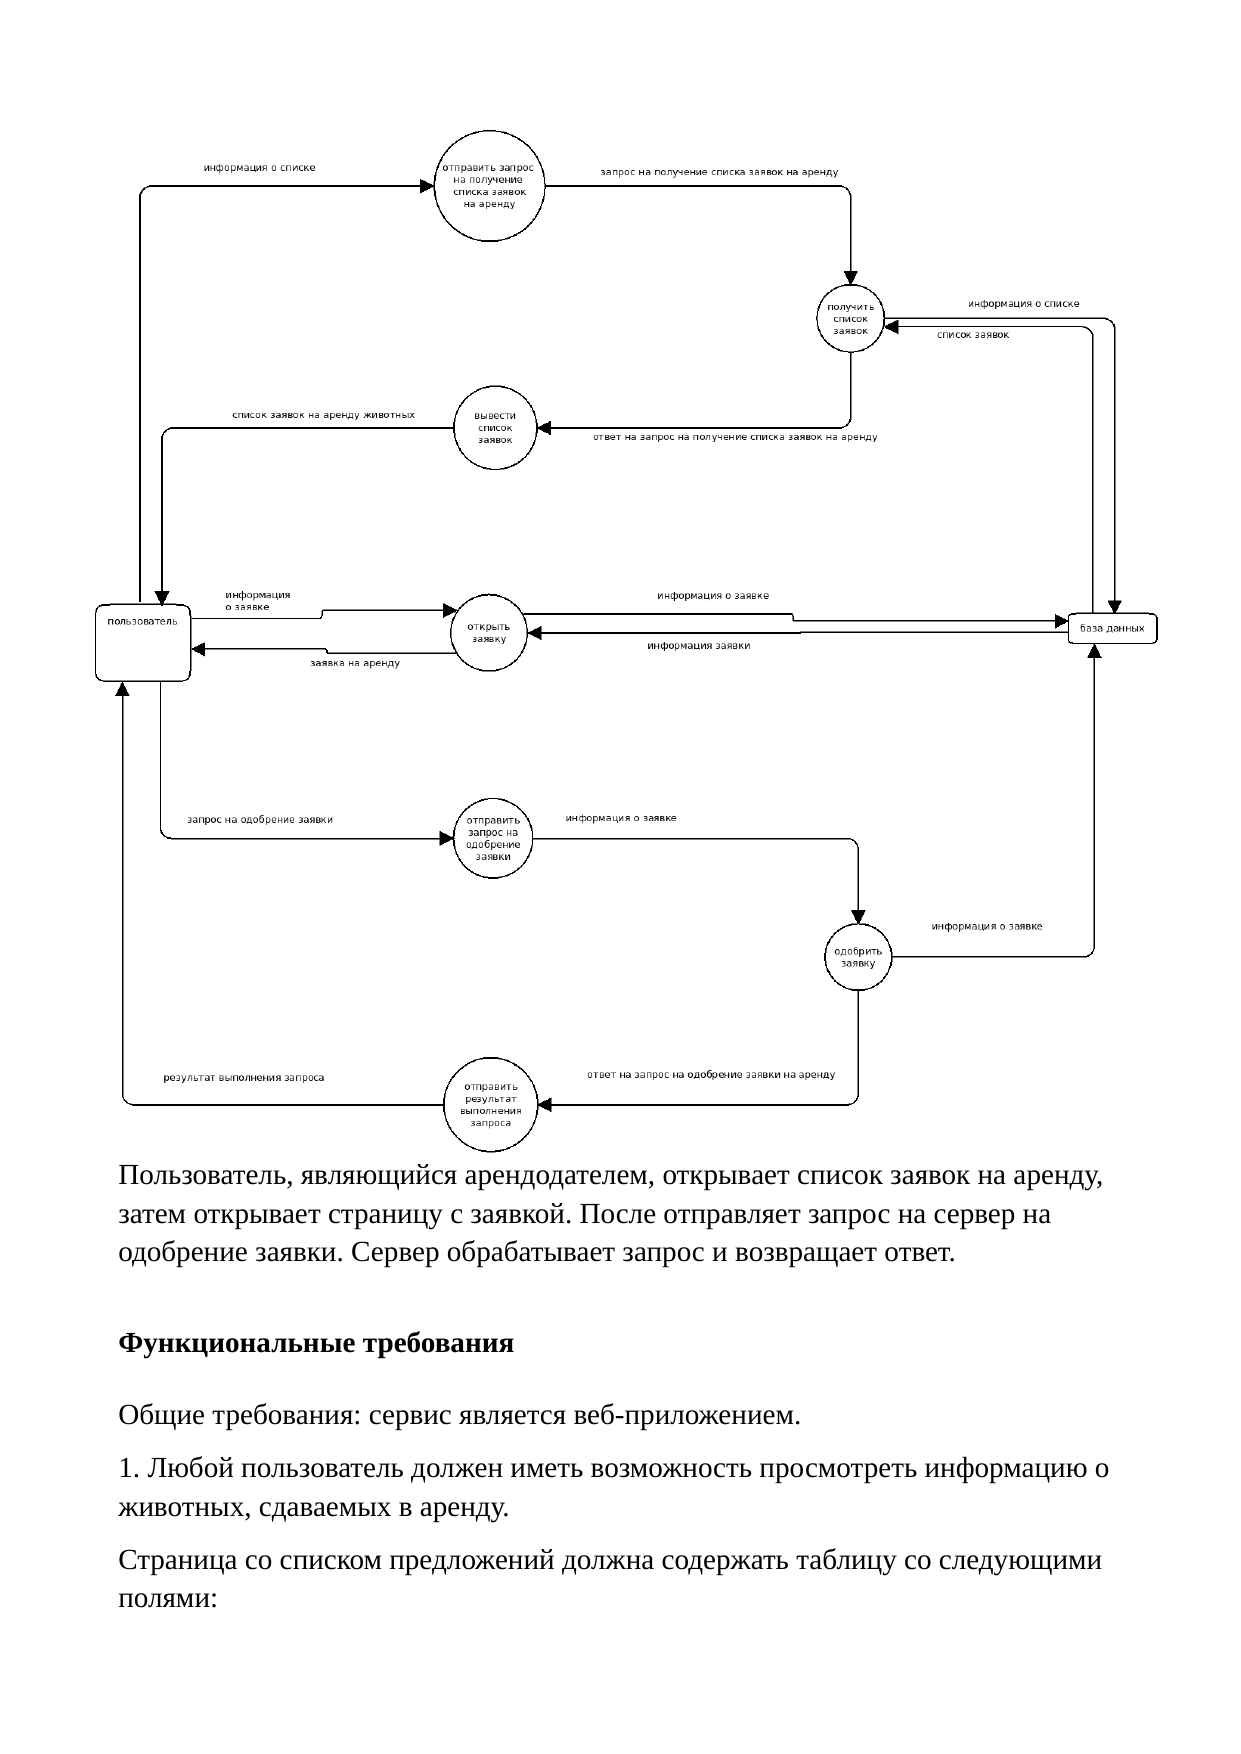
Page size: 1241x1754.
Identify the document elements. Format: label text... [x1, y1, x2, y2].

text Общие требования: сервис является веб-приложением. [118, 1397, 1122, 1431]
text [118, 118, 1122, 129]
text Пользователь, являющийся арендодателем, открывает список заявок на аренду, затем открывает страницу с заявкой. После отправляет запрос на сервер на одобрение заявки. Сервер обрабатывает запрос и возвращает ответ. [118, 1153, 1122, 1268]
text Функциональные требования [118, 1325, 1122, 1359]
text Страница со списком предложений должна содержать таблицу со следующими полями: [118, 1542, 1122, 1614]
text 1. Любой пользователь должен иметь возможность просмотреть информацию о животных, сдаваемых в аренду. [118, 1450, 1122, 1522]
picture [77, 129, 1174, 1153]
